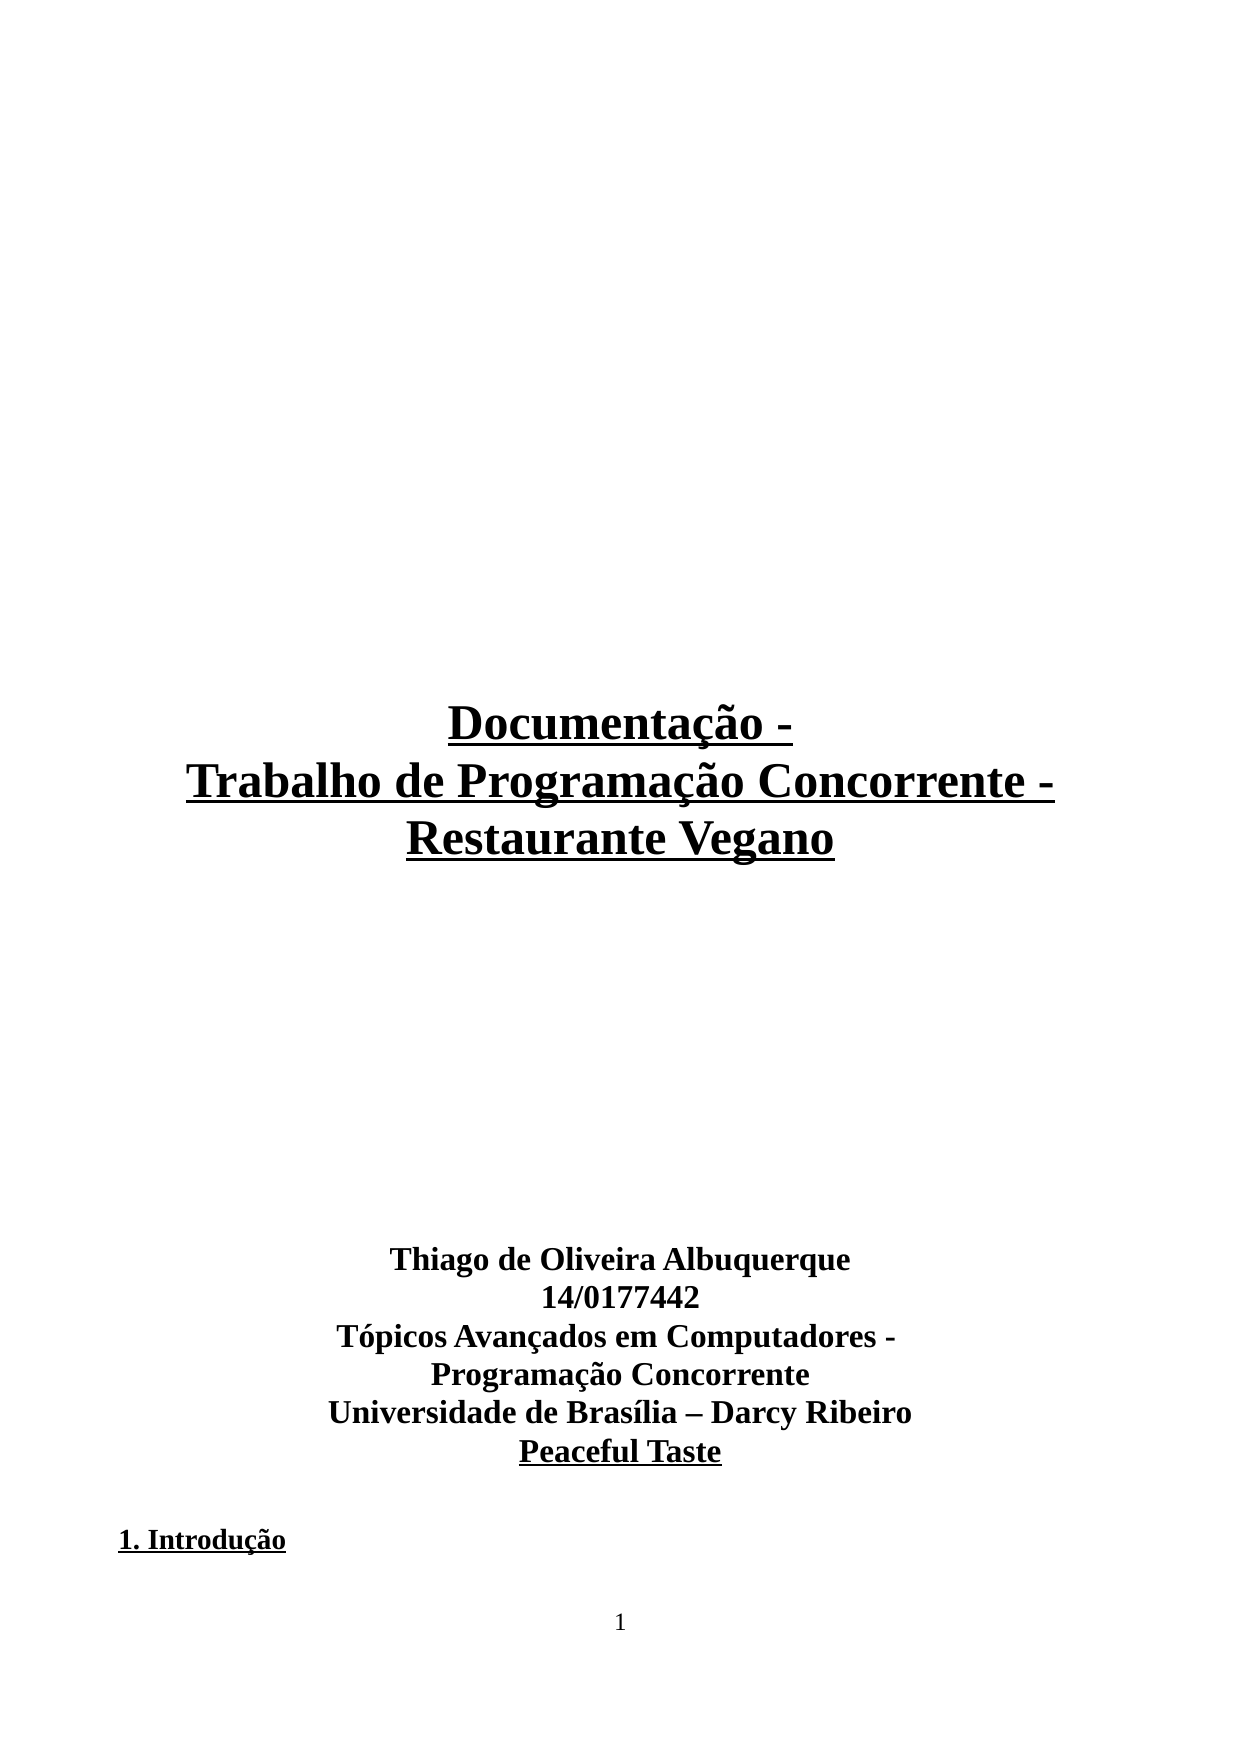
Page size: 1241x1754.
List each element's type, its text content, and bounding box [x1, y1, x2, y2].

text Programação Concorrente [118, 1354, 1122, 1393]
text Universidade de Brasília – Darcy Ribeiro [118, 1393, 1122, 1431]
text Restaurante Vegano [118, 808, 1122, 866]
text Trabalho de Programação Concorrente - [118, 751, 1122, 808]
text Documentação - [118, 693, 1122, 751]
text 14/0177442 [118, 1278, 1122, 1316]
text Tópicos Avançados em Computadores - [118, 1316, 1122, 1354]
text 1. Introdução [118, 1522, 1122, 1556]
text Thiago de Oliveira Albuquerque [118, 1239, 1122, 1278]
text Peaceful Taste [118, 1431, 1122, 1469]
